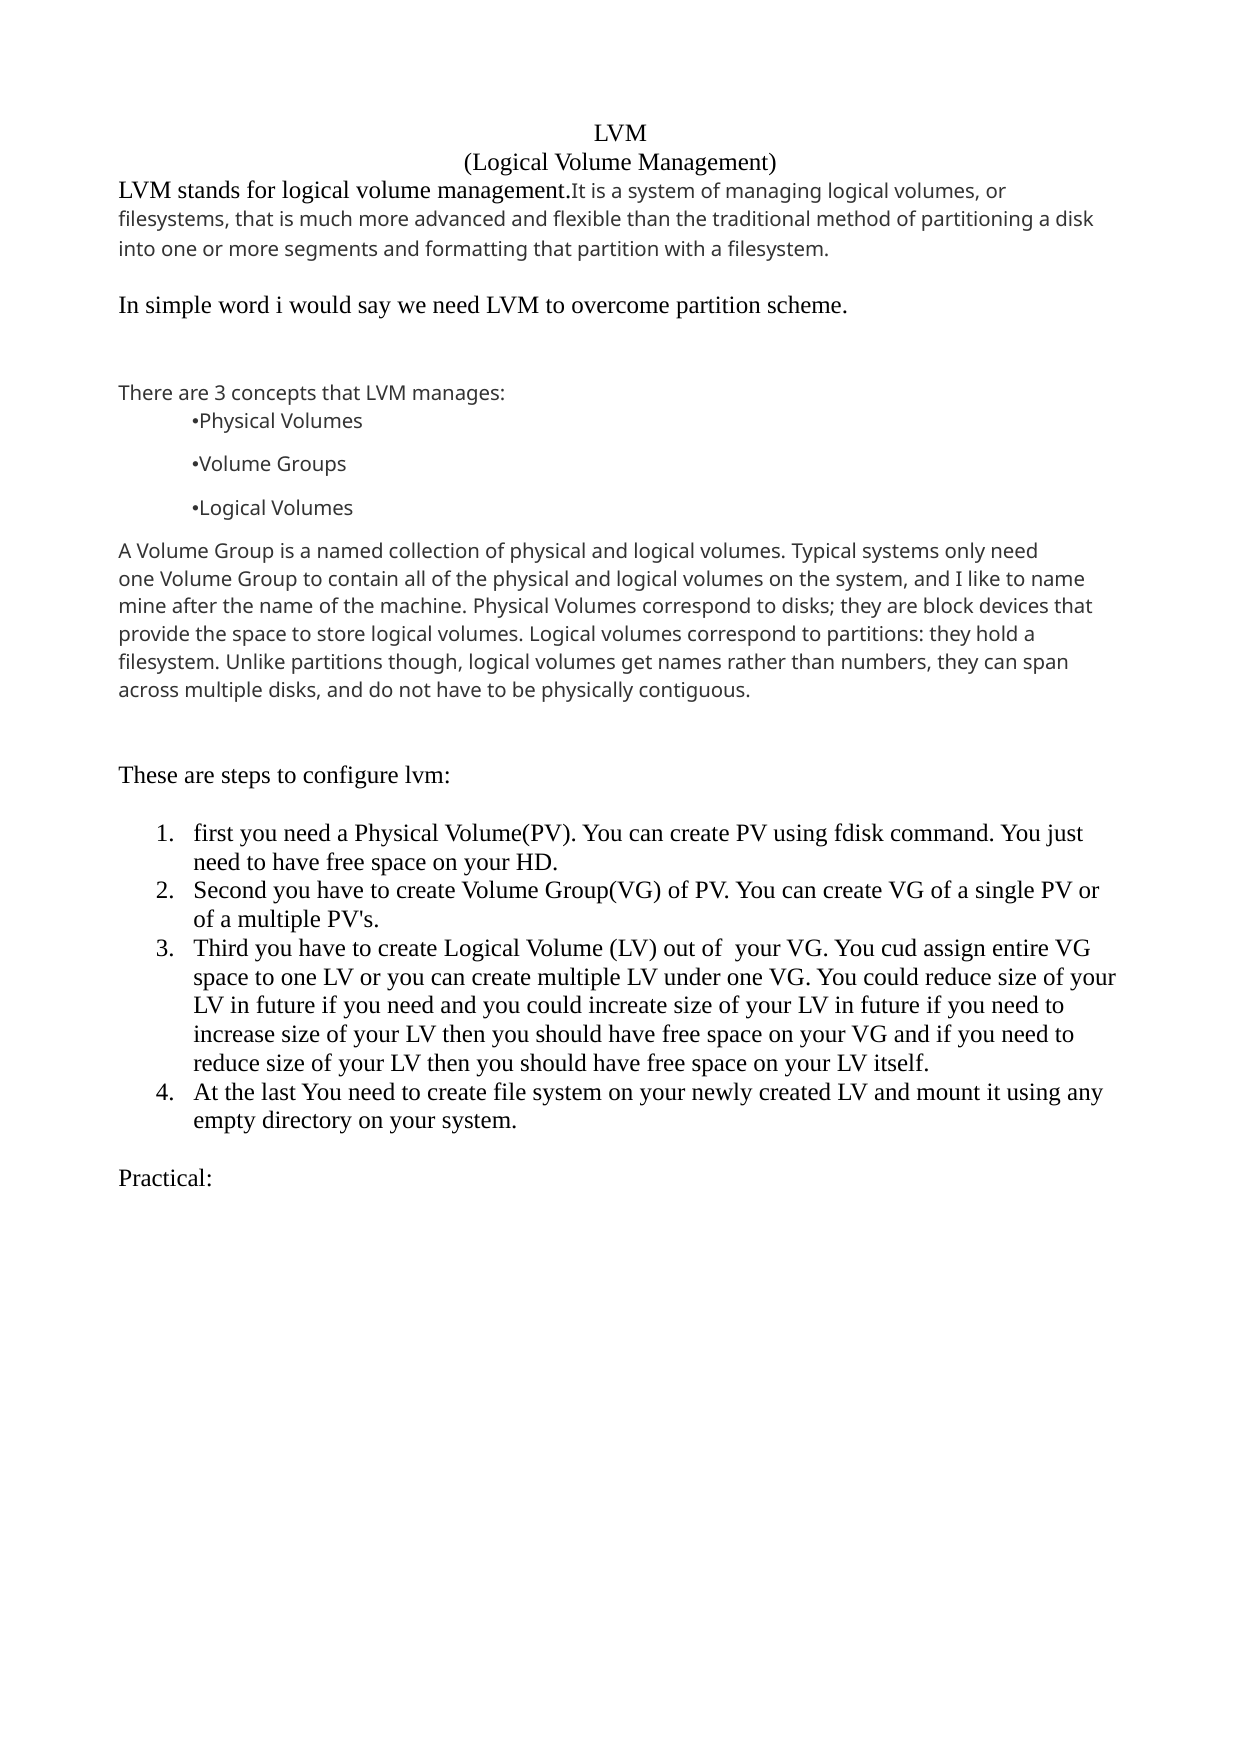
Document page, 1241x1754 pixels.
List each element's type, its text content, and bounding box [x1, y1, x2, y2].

text LVM stands for logical volume management.It is a system of managing logical volumes, or filesystems, that is much more advanced and flexible than the traditional method of partitioning a disk into one or more segments and formatting that partition with a filesystem. [118, 176, 1122, 262]
text A Volume Group is a named collection of physical and logical volumes. Typical systems only need one Volume Group to contain all of the physical and logical volumes on the system, and I like to name mine after the name of the machine. Physical Volumes correspond to disks; they are block devices that provide the space to store logical volumes. Logical volumes correspond to partitions: they hold a filesystem. Unlike partitions though, logical volumes get names rather than numbers, they can span across multiple disks, and do not have to be physically contiguous. [118, 537, 1122, 703]
list Logical Volumes [118, 493, 1122, 521]
list Volume Groups [118, 450, 1122, 478]
text LVM [118, 118, 1122, 147]
text There are 3 concepts that LVM manages: [118, 379, 1122, 407]
list Physical Volumes [118, 407, 1122, 434]
list Second you have to create Volume Group(VG) of PV. You can create VG of a single PV or of a multiple PV's. [156, 875, 1122, 933]
list Third you have to create Logical Volume (LV) out of your VG. You cud assign entire VG space to one LV or you can create multiple LV under one VG. You could reduce size of your LV in future if you need and you could increate size of your LV in future if you need to increase size of your LV then you should have free space on your VG and if you need to reduce size of your LV then you should have free space on your LV itself. [156, 933, 1122, 1077]
list At the last You need to create file system on your newly created LV and mount it using any empty directory on your system. [156, 1077, 1122, 1134]
text (Logical Volume Management) [118, 147, 1122, 176]
text In simple word i would say we need LVM to overcome partition scheme. [118, 291, 1122, 319]
text These are steps to configure lvm: [118, 760, 1122, 789]
list first you need a Physical Volume(PV). You can create PV using fdisk command. You just need to have free space on your HD. [156, 818, 1122, 875]
text Practical: [118, 1163, 1122, 1192]
